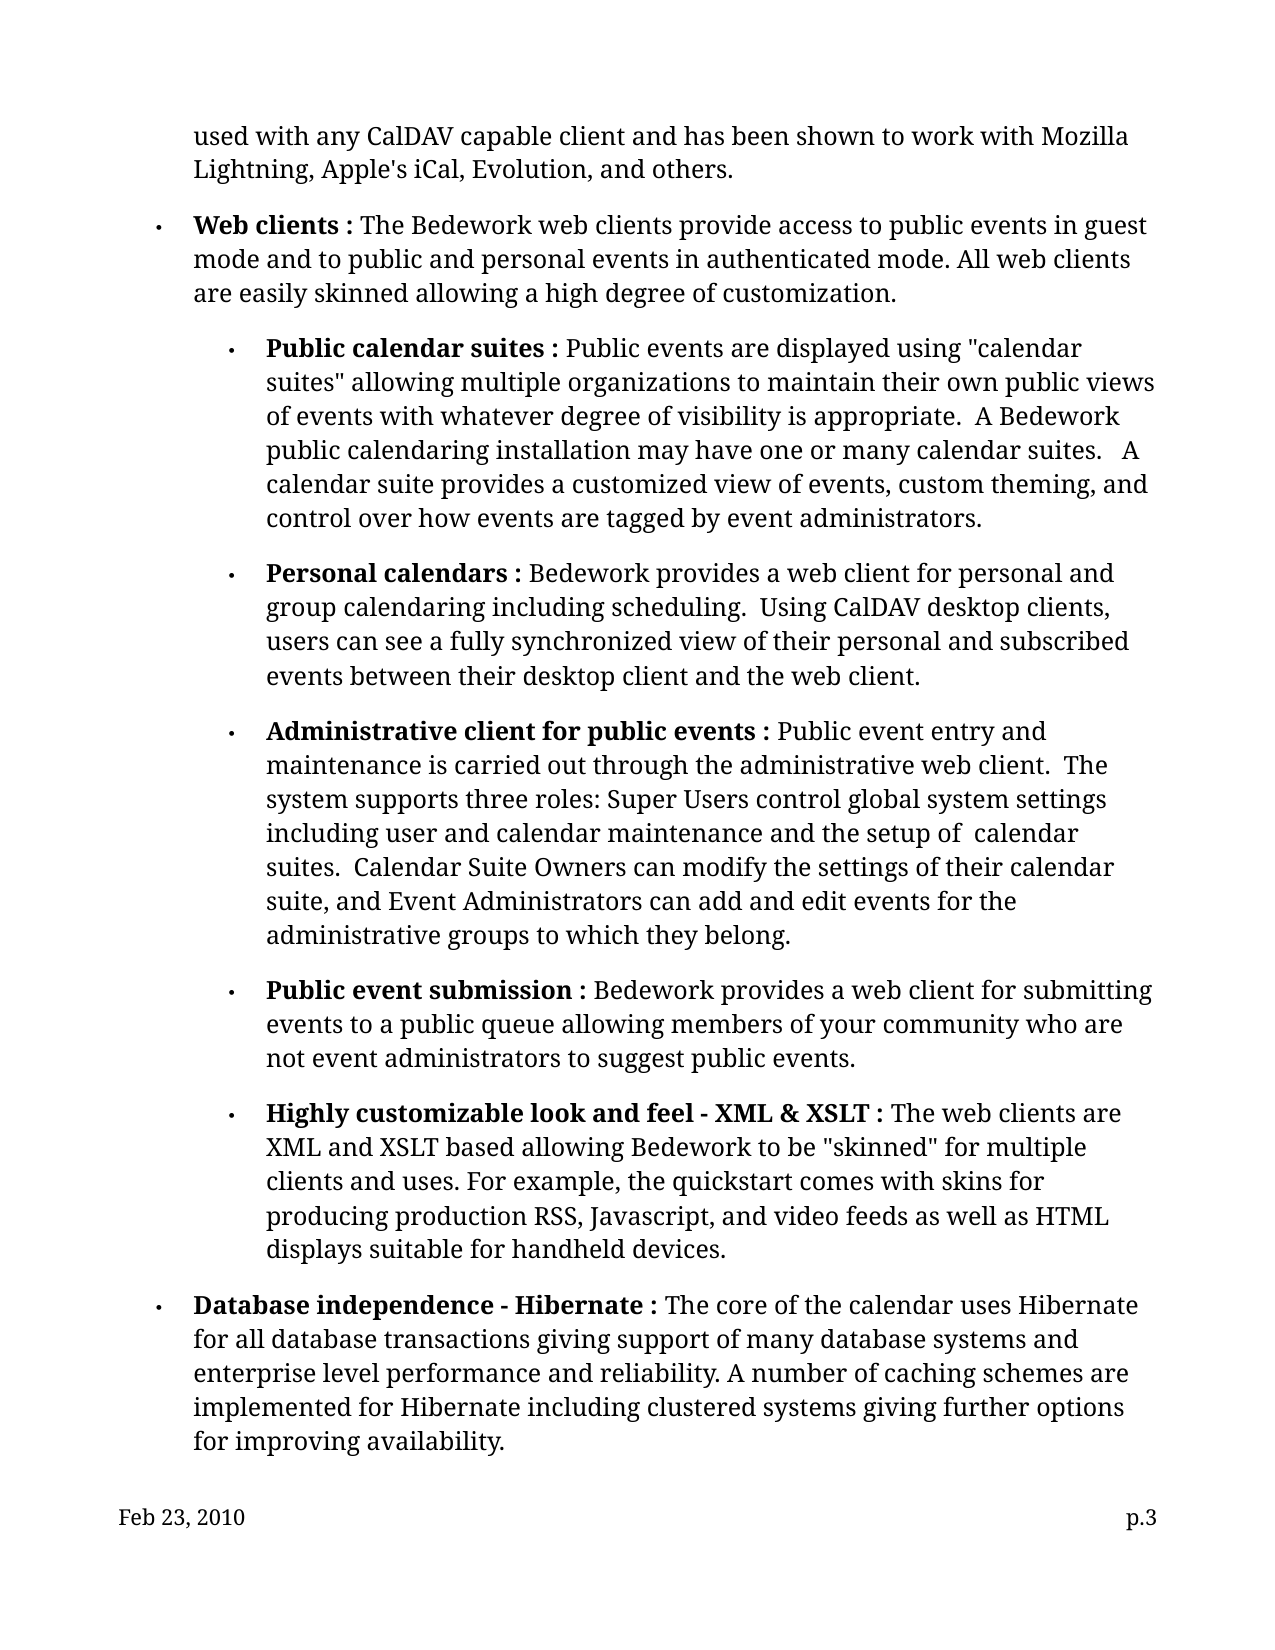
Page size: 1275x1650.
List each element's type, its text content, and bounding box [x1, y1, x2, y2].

list Public calendar suites : Public events are displayed using "calendar suites" allowing multiple organizations to maintain their own public views of events with whatever degree of visibility is appropriate. A Bedework public calendaring installation may have one or many calendar suites. A calendar suite provides a customized view of events, custom theming, and control over how events are tagged by event administrators. [228, 331, 1157, 535]
list Highly customizable look and feel - XML & XSLT : The web clients are XML and XSLT based allowing Bedework to be "skinned" for multiple clients and uses. For example, the quickstart comes with skins for producing production RSS, Javascript, and video feeds as well as HTML displays suitable for handheld devices. [228, 1096, 1157, 1266]
list Web clients : The Bedework web clients provide access to public events in guest mode and to public and personal events in authenticated mode. All web clients are easily skinned allowing a high degree of customization. [156, 207, 1157, 309]
list Personal calendars : Bedework provides a web client for personal and group calendaring including scheduling. Using CalDAV desktop clients, users can see a fully synchronized view of their personal and subscribed events between their desktop client and the web client. [228, 556, 1157, 692]
list Database independence - Hibernate : The core of the calendar uses Hibernate for all database transactions giving support of many database systems and enterprise level performance and reliability. A number of caching schemes are implemented for Hibernate including clustered systems giving further options for improving availability. [156, 1287, 1157, 1458]
list used with any CalDAV capable client and has been shown to work with Mozilla Lightning, Apple's iCal, Evolution, and others. [156, 118, 1157, 186]
list Administrative client for public events : Public event entry and maintenance is carried out through the administrative web client. The system supports three roles: Super Users control global system settings including user and calendar maintenance and the setup of calendar suites. Calendar Suite Owners can modify the settings of their calendar suite, and Event Administrators can add and edit events for the administrative groups to which they belong. [228, 713, 1157, 952]
list Public event submission : Bedework provides a web client for submitting events to a public queue allowing members of your community who are not event administrators to suggest public events. [228, 973, 1157, 1075]
